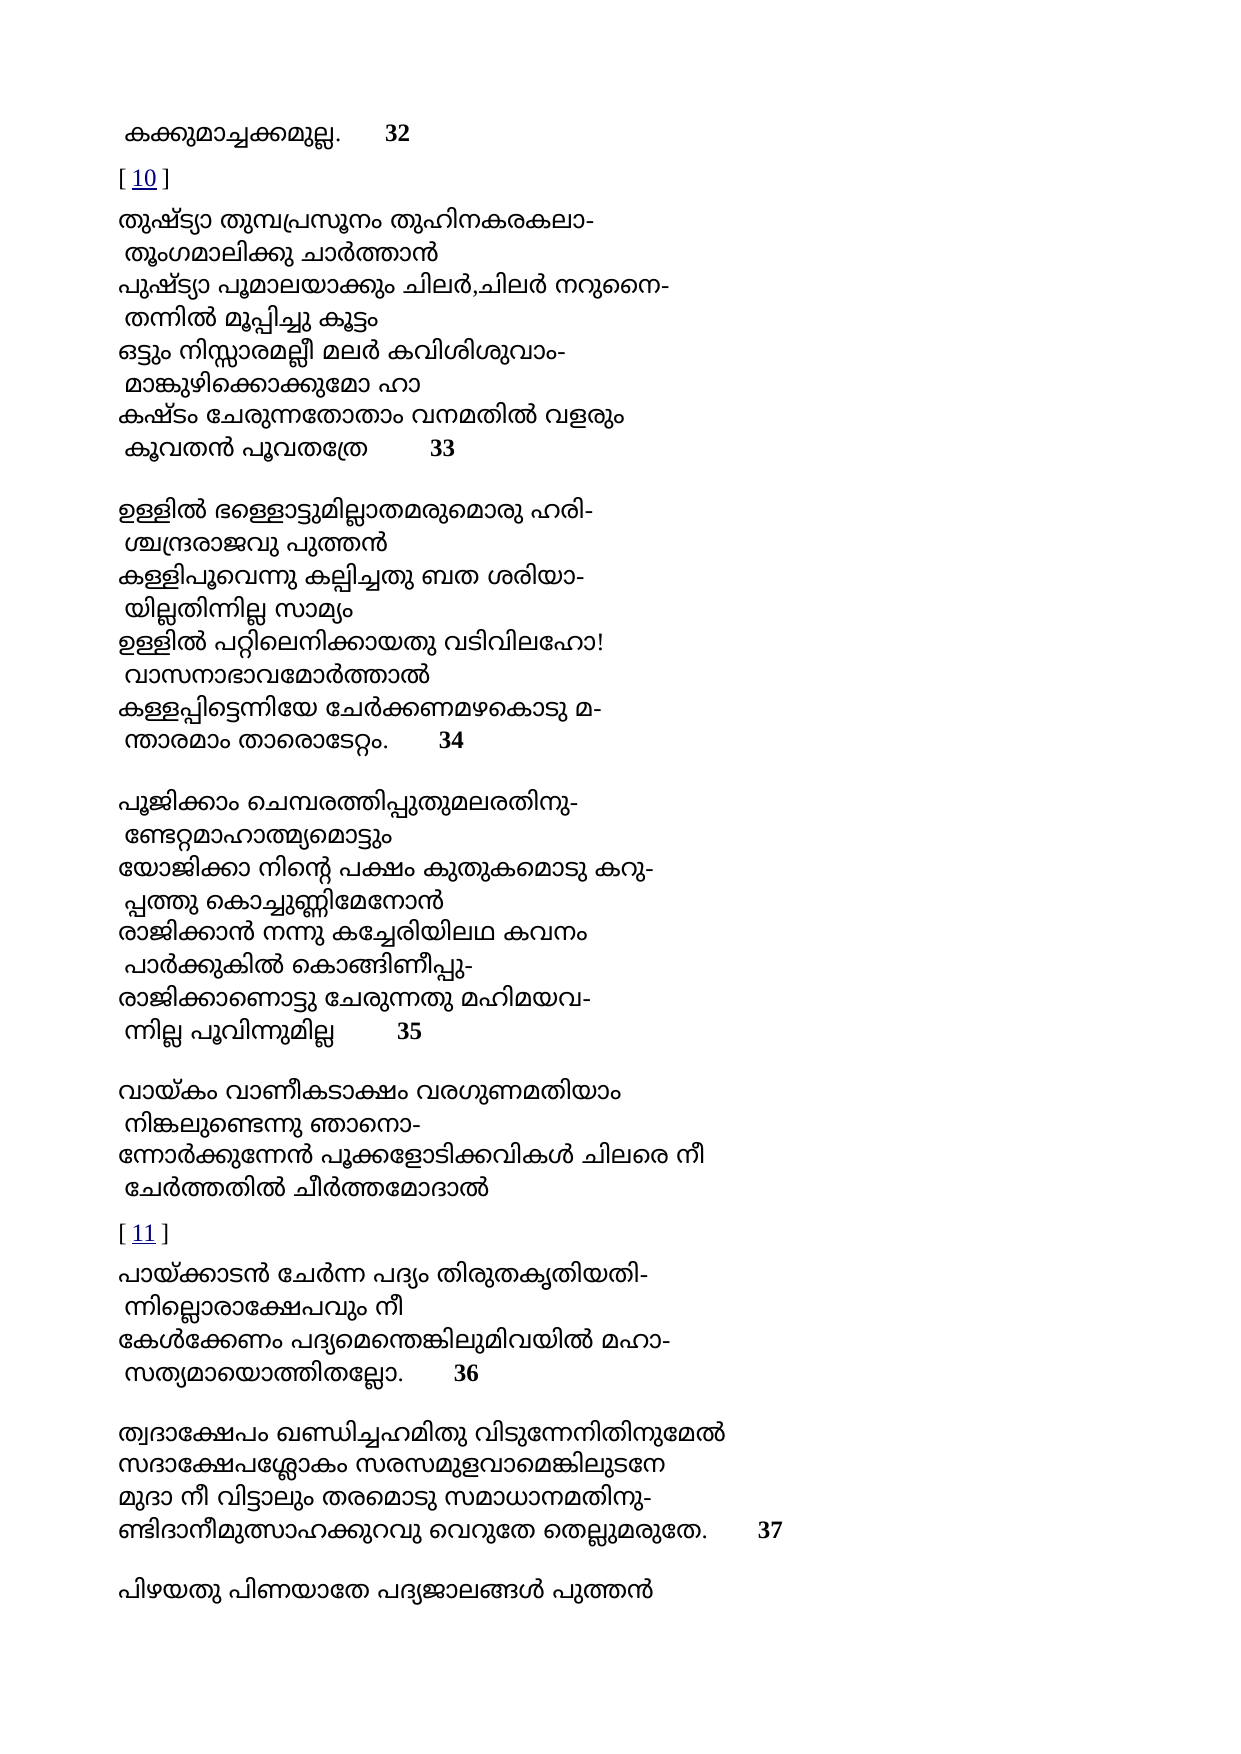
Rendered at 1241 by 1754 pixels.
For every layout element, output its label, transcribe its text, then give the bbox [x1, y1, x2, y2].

text പായ്ക്കാടൻ ചേർന്ന പദ്യം തിരുതകൃതിയതി- ന്നില്ലൊരാക്ഷേപവും നീ കേൾക്കേണം പദ്യമെന്തെങ്കിലുമിവയിൽ മഹാ- സത്യമായൊത്തിതല്ലോ. 36 ത്വദാക്ഷേപം ഖണ്ഡിച്ചഹമിതു വിടുന്നേനിതിനുമേൽ സദാക്ഷേപശ്ലോകം സരസമുളവാമെങ്കിലുടനേ മുദാ നീ വിട്ടാലും തരമൊടു സമാധാനമതിനു- ണ്ടിദാനീമുത്സാഹക്കുറവു വെറുതേ തെല്ലുമരുതേ. 37 പിഴയതു പിണയാതേ പദ്യജാലങ്ങൾ പുത്തൻ [118, 1259, 1122, 1608]
text കക്കുമാച്ചക്കമുല്ല. 32 [118, 118, 1122, 151]
text [ 11 ] [118, 1218, 1122, 1247]
text [ 10 ] [118, 163, 1122, 192]
text തുഷ്ട്യാ തുമ്പപ്രസൂനം തുഹിനകരകലാ- തൂംഗമാലിക്കു ചാർത്താൻ പുഷ്ട്യാ പൂമാലയാക്കും ചിലർ,ചിലർ നറുനൈ- തന്നിൽ മൂപ്പിച്ചു കൂട്ടം ഒട്ടും നിസ്സാരമല്ലീ മലർ കവിശിശുവാം- മാങ്കുഴിക്കൊക്കുമോ ഹാ കഷ്ടം ചേരുന്നതോതാം വനമതിൽ വളരും കൂവതൻ പൂവതത്രേ 33 ഉള്ളിൽ ഭള്ളൊട്ടുമില്ലാതമരുമൊരു ഹരി- ശ്ചന്ദ്രരാജവു പുത്തൻ കള്ളിപൂവെന്നു കല്പിച്ചതു ബത ശരിയാ- യില്ലതിന്നില്ല സാമ്യം ഉള്ളിൽ പറ്റിലെനിക്കായതു വടിവിലഹോ! വാസനാഭാവമോർത്താൽ കള്ളപ്പിട്ടെന്നിയേ ചേർക്കണമഴകൊടു മ- ന്താരമാം താരൊടേറ്റം. 34 പൂജിക്കാം ചെമ്പരത്തിപ്പുതുമലരതിനു- ണ്ടേറ്റമാഹാത്മ്യമൊട്ടും യോജിക്കാ നിന്റെ പക്ഷം കുതുകമൊടു കറു- പ്പത്തു കൊച്ചുണ്ണിമേനോൻ രാജിക്കാൻ നന്നു കച്ചേരിയിലഥ കവനം പാർക്കുകിൽ കൊങ്ങിണീപ്പു- രാജിക്കാണൊട്ടു ചേരുന്നതു മഹിമയവ- ന്നില്ല പൂവിന്നുമില്ല 35 വായ്കം വാണീകടാക്ഷം വരഗുണമതിയാം നിങ്കലുണ്ടെന്നു ഞാനൊ- ന്നോർക്കുന്നേൻ പൂക്കളോടിക്കവികൾ ചിലരെ നീ ചേർത്തതിൽ ചീർത്തമോദാൽ [118, 205, 1122, 1206]
